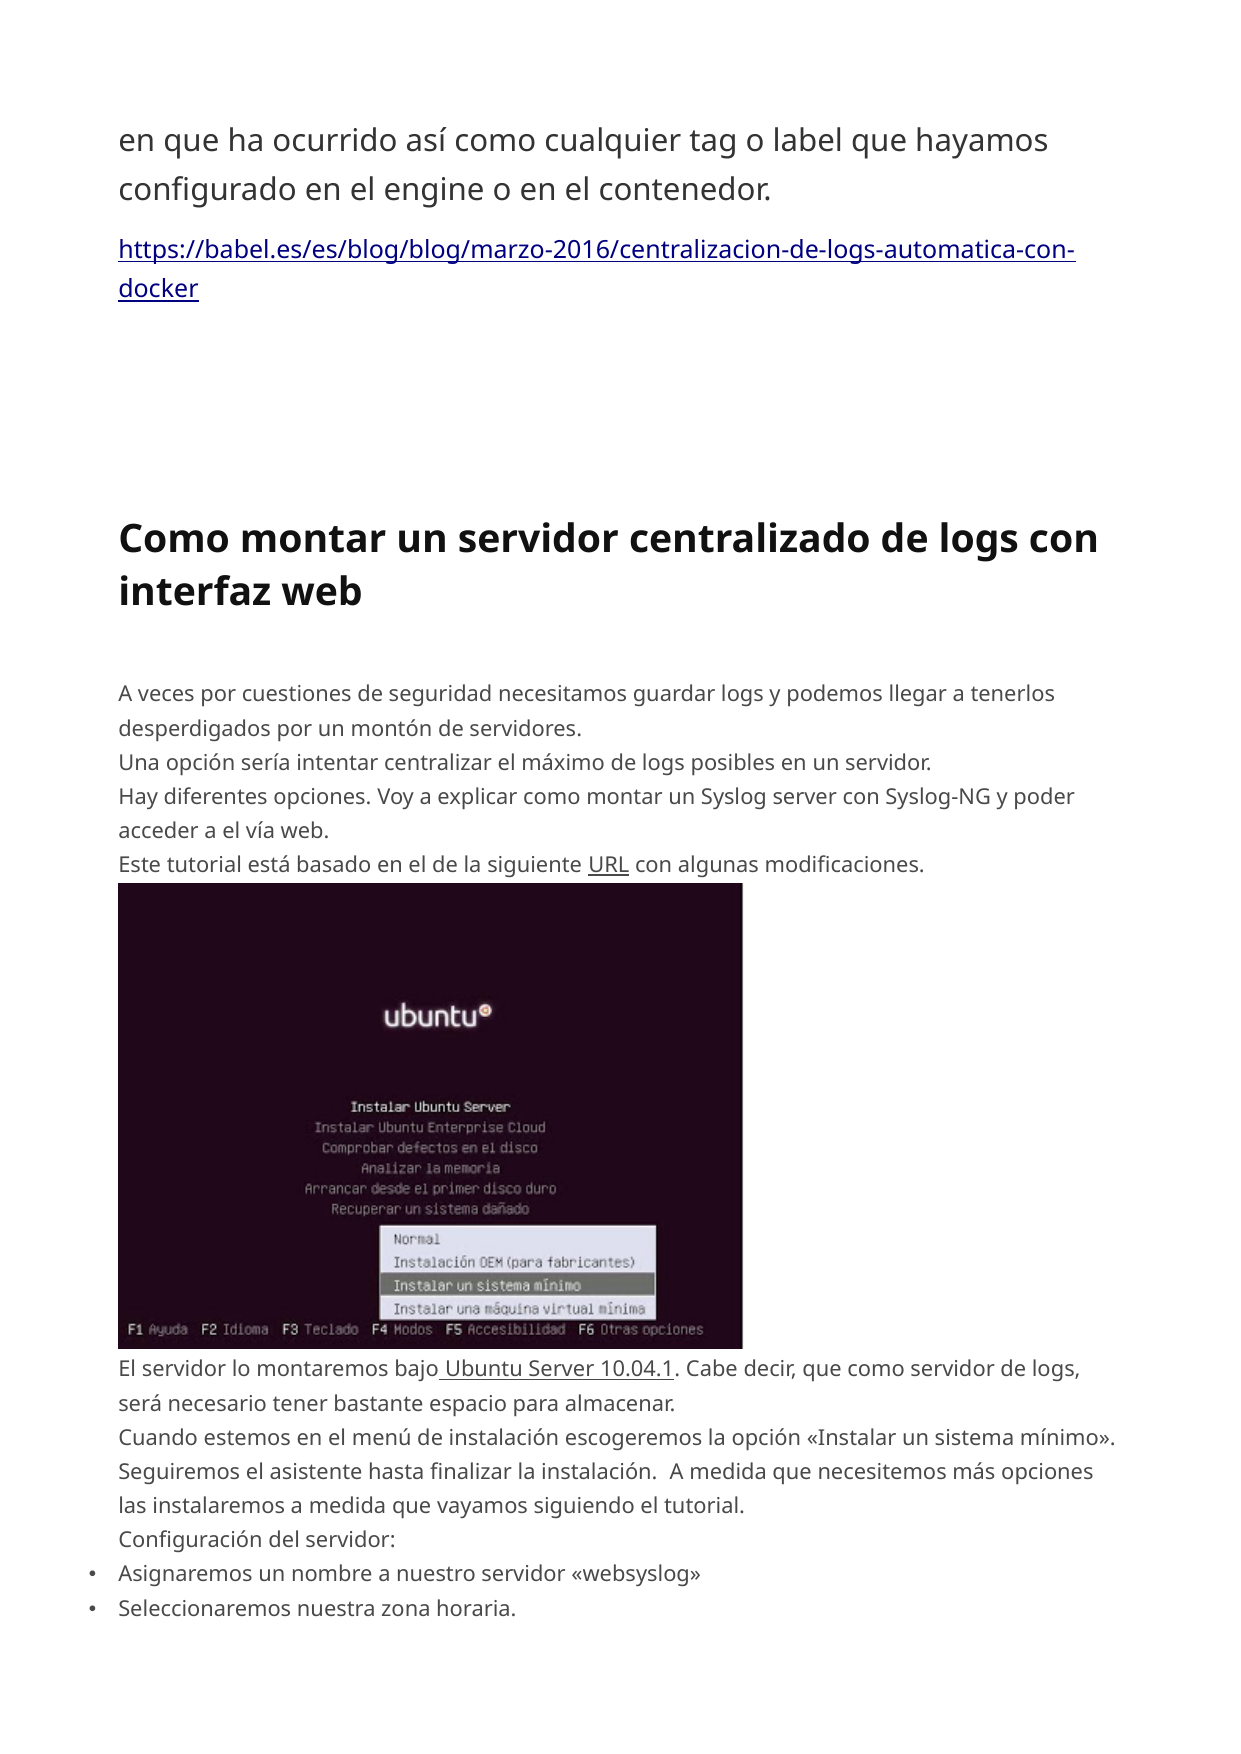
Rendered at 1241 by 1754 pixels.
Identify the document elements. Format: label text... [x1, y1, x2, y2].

list Asignaremos un nombre a nuestro servidor «websyslog» [118, 1558, 1122, 1588]
text Este tutorial está basado en el de la siguiente URL con algunas modificaciones. [118, 849, 1122, 879]
text A veces por cuestiones de seguridad necesitamos guardar logs y podemos llegar a tenerlos desperdigados por un montón de servidores. [118, 678, 1122, 742]
picture [118, 883, 744, 1349]
text https://babel.es/es/blog/blog/marzo-2016/centralizacion-de-logs-automatica-con-docker [118, 232, 1122, 305]
text Una opción sería intentar centralizar el máximo de logs posibles en un servidor. [118, 747, 1122, 777]
text en que ha ocurrido así como cualquier tag o label que hayamos configurado en el engine o en el contenedor. [118, 118, 1122, 210]
text Hay diferentes opciones. Voy a explicar como montar un Syslog server con Syslog-NG y poder acceder a el vía web. [118, 781, 1122, 845]
subtitle Como montar un servidor centralizado de logs con interfaz web [118, 511, 1122, 617]
text Cuando estemos en el menú de instalación escogeremos la opción «Instalar un sistema mínimo». Seguiremos el asistente hasta finalizar la instalación. A medida que necesitemos más opciones las instalaremos a medida que vayamos siguiendo el tutorial. [118, 1422, 1122, 1520]
text El servidor lo montaremos bajo Ubuntu Server 10.04.1. Cabe decir, que como servidor de logs, será necesario tener bastante espacio para almacenar. [118, 1353, 1122, 1417]
list Seleccionaremos nuestra zona horaria. [118, 1592, 1122, 1622]
text Configuración del servidor: [118, 1524, 1122, 1554]
